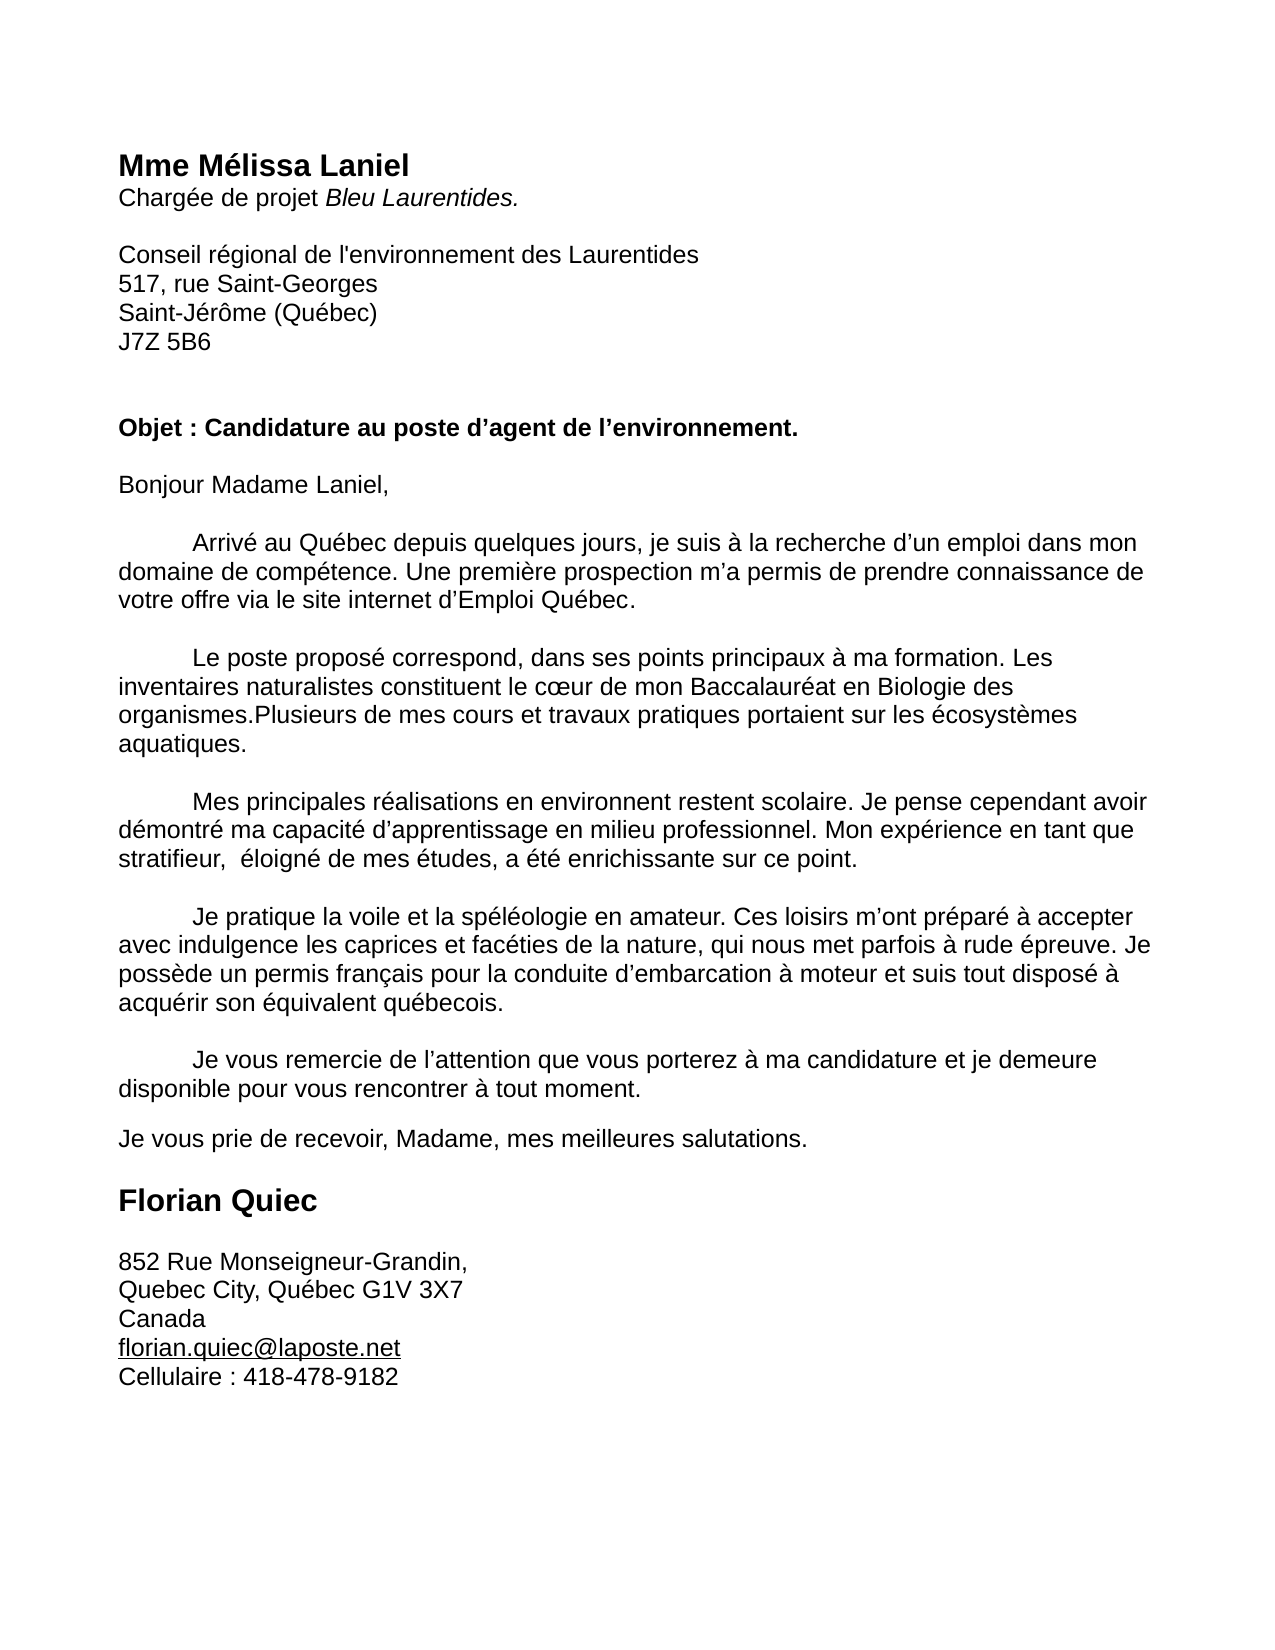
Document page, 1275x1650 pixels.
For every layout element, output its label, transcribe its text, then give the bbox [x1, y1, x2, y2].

text Mme Mélissa Laniel [118, 147, 1157, 183]
text Cellulaire : 418-478-9182 [118, 1362, 1157, 1390]
text Florian Quiec [118, 1182, 1157, 1218]
text Conseil régional de l'environnement des Laurentides 517, rue Saint-Georges Saint-Jérôme (Québec) J7Z 5B6 [118, 240, 1157, 355]
text Mes principales réalisations en environnent restent scolaire. Je pense cependant avoir démontré ma capacité d’apprentissage en milieu professionnel. Mon expérience en tant que stratifieur, éloigné de mes études, a été enrichissante sur ce point. [118, 787, 1157, 873]
text Canada [118, 1304, 1157, 1333]
text Chargée de projet Bleu Laurentides. [118, 183, 1157, 212]
text Je pratique la voile et la spéléologie en amateur. Ces loisirs m’ont préparé à accepter avec indulgence les caprices et facéties de la nature, qui nous met parfois à rude épreuve. Je possède un permis français pour la conduite d’embarcation à moteur et suis tout disposé à acquérir son équivalent québecois. [118, 902, 1157, 1017]
text florian.quiec@laposte.net [118, 1333, 1157, 1362]
text Arrivé au Québec depuis quelques jours, je suis à la recherche d’un emploi dans mon domaine de compétence. Une première prospection m’a permis de prendre connaissance de votre offre via le site internet d’Emploi Québec. [118, 528, 1157, 614]
text Quebec City, Québec G1V 3X7 [118, 1275, 1157, 1304]
text Objet : Candidature au poste d’agent de l’environnement. [118, 413, 1157, 442]
text 852 Rue Monseigneur-Grandin, [118, 1247, 1157, 1275]
text Le poste proposé correspond, dans ses points principaux à ma formation. Les inventaires naturalistes constituent le cœur de mon Baccalauréat en Biologie des organismes.Plusieurs de mes cours et travaux pratiques portaient sur les écosystèmes aquatiques. [118, 643, 1157, 758]
text Je vous remercie de l’attention que vous porterez à ma candidature et je demeure disponible pour vous rencontrer à tout moment. [118, 1045, 1157, 1103]
text Je vous prie de recevoir, Madame, mes meilleures salutations. [118, 1124, 1157, 1153]
text Bonjour Madame Laniel, [118, 470, 1157, 499]
